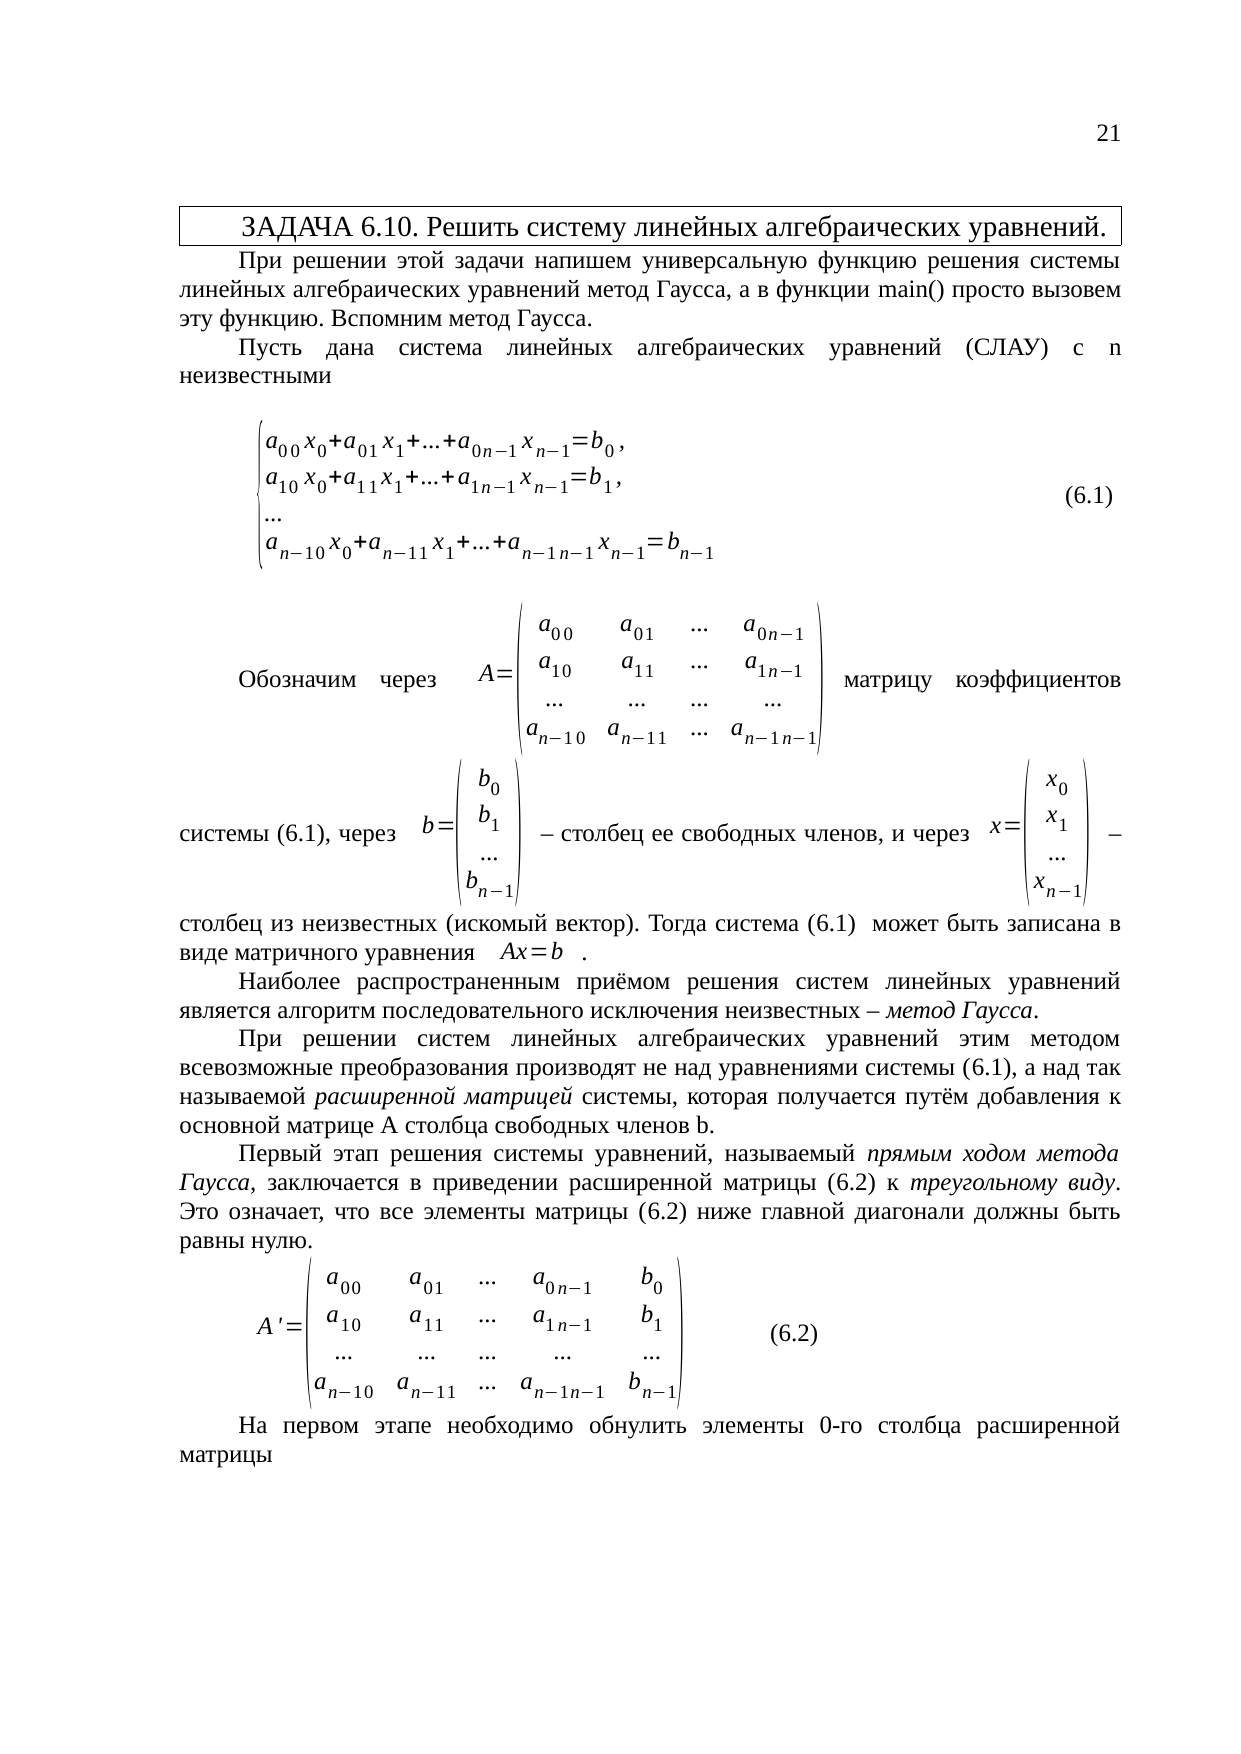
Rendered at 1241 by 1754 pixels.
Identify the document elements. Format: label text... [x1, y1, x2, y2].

text Первый этап решения системы уравнений, называемый прямым ходом метода Гаусса, заключается в приведении расширенной матрицы (6.2) к треугольному виду. Это означает, что все элементы матрицы (6.2) ниже главной диагонали должны быть равны нулю. [179, 1138, 1121, 1253]
text На первом этапе необходимо обнулить элементы 0-го столбца расширенной матрицы [179, 1411, 1121, 1468]
text Обозначим через матрицу коэффициентов системы (6.1), через – столбец ее свободных членов, и через– столбец из неизвестных (искомый вектор). Тогда система (6.1) может быть записана в виде матричного уравнения . [179, 600, 1121, 966]
text Пусть дана система линейных алгебраических уравнений (СЛАУ) с n неизвестными [179, 332, 1121, 389]
text (6.2) [179, 1253, 1121, 1411]
text (6.1) [179, 419, 1121, 570]
text Наиболее распространенным приёмом решения систем линейных уравнений является алгоритм последовательного исключения неизвестных – метод Гаусса. [179, 966, 1121, 1023]
text При решении этой задачи напишем универсальную функцию решения системы линейных алгебраических уравнений метод Гаусса, а в функции main() просто вызовем эту функцию. Вспомним метод Гаусса. [179, 246, 1121, 332]
text При решении систем линейных алгебраических уравнений этим методом всевозможные преобразования производят не над уравнениями системы (6.1), а над так называемой расширенной матрицей системы, которая получается путём добавления к основной матрице А столбца свободных членов b. [179, 1023, 1121, 1138]
text ЗАДАЧА 6.10. Решить систему линейных алгебраических уравнений. [180, 207, 1121, 245]
